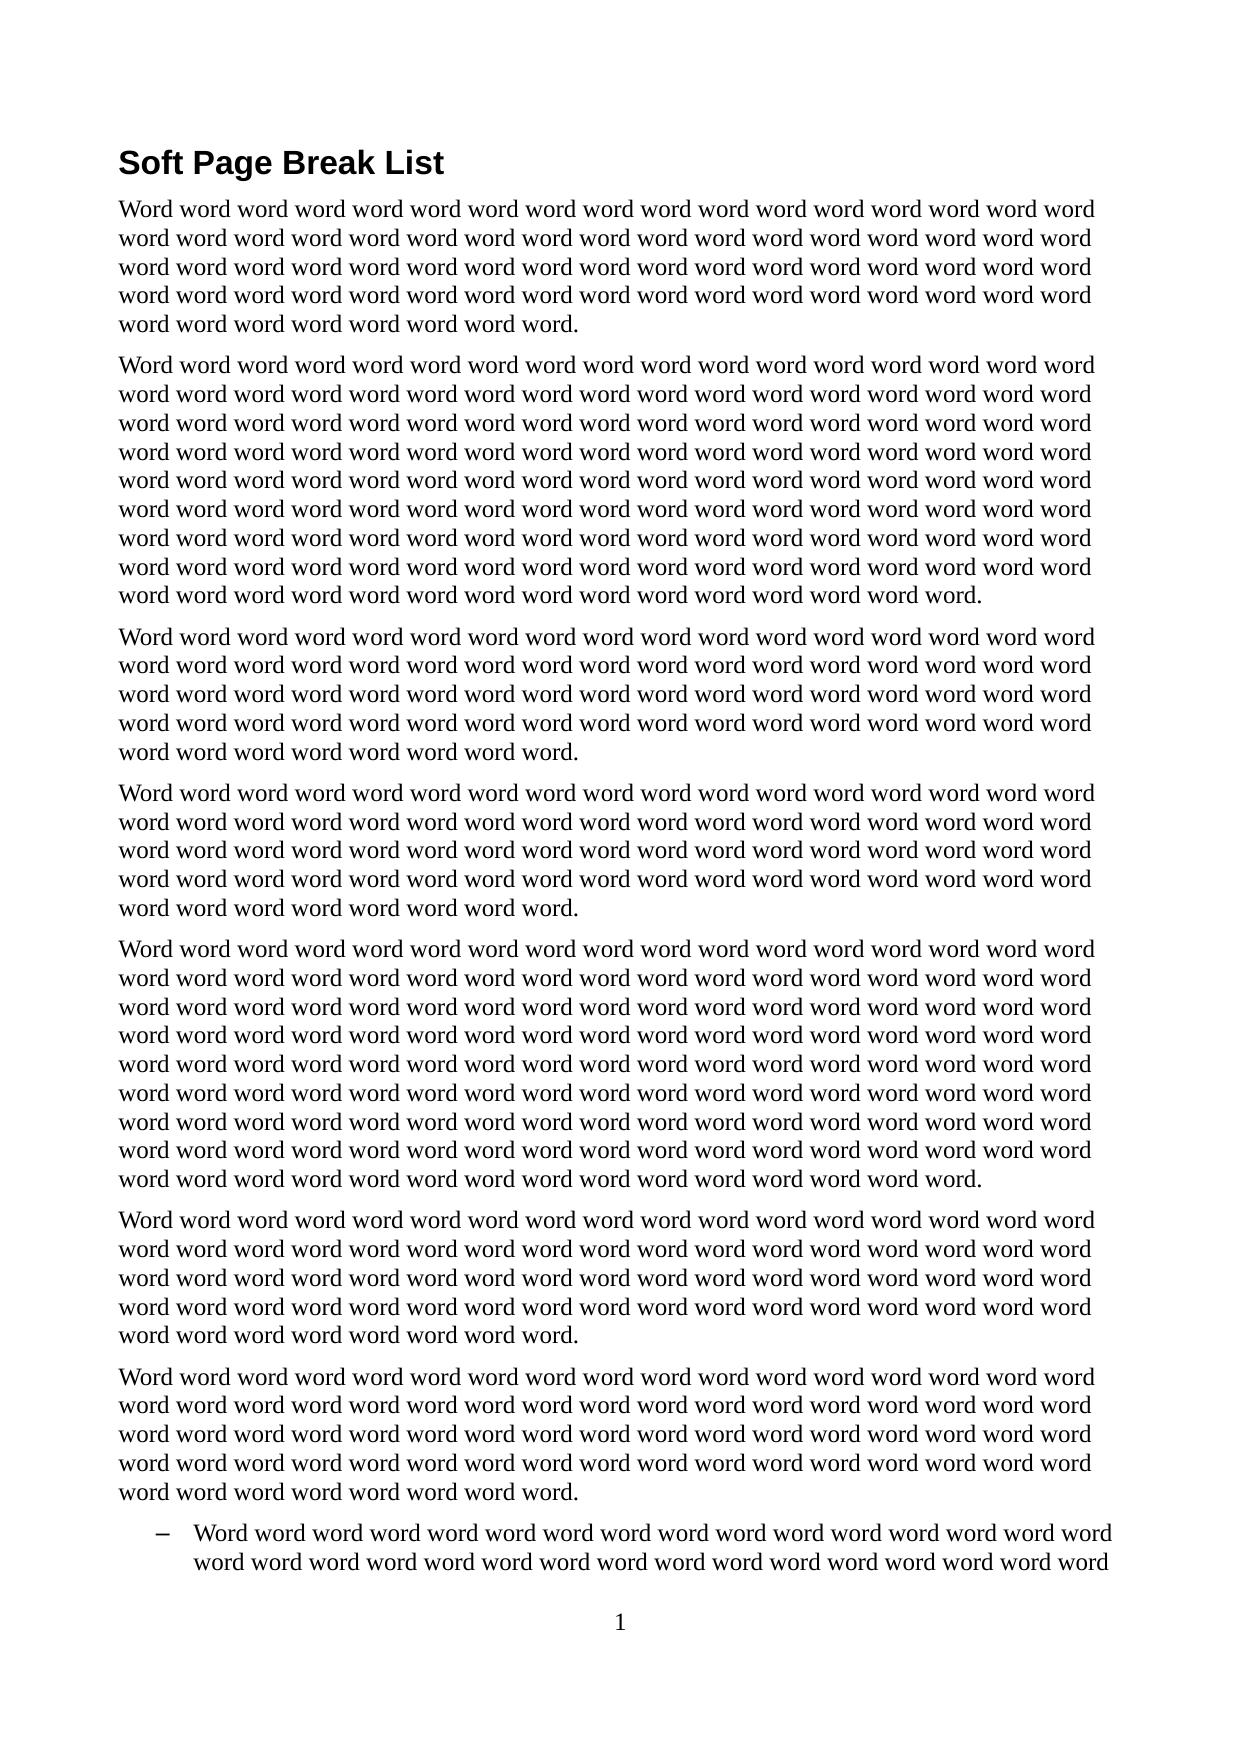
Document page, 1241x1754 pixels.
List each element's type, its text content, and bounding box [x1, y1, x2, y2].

list Word word word word word word word word word word word word word word word word word word word word word word word word word word word word word word word word word word word word word word word word word word [156, 1518, 1122, 1576]
text Word word word word word word word word word word word word word word word word word word word word word word word word word word word word word word word word word word word word word word word word word word word word word word word word word word word word word word word word word word word word word word word word word word word word word word word word word word word word. [118, 1362, 1122, 1506]
text Word word word word word word word word word word word word word word word word word word word word word word word word word word word word word word word word word word word word word word word word word word word word word word word word word word word word word word word word word word word word word word word word word word word word word word word word word word word word. [118, 778, 1122, 922]
text Word word word word word word word word word word word word word word word word word word word word word word word word word word word word word word word word word word word word word word word word word word word word word word word word word word word word word word word word word word word word word word word word word word word word word word word word word word word word. [118, 622, 1122, 766]
text Word word word word word word word word word word word word word word word word word word word word word word word word word word word word word word word word word word word word word word word word word word word word word word word word word word word word word word word word word word word word word word word word word word word word word word word word word word word word word word word word word word word word word word word word word word word word word word word word word word word word word word word word word word word word word word word word word word word word word word word word word word word word word word word word word word word word word word word word word word word word word word word word word word word word word word word. [118, 934, 1122, 1193]
text Word word word word word word word word word word word word word word word word word word word word word word word word word word word word word word word word word word word word word word word word word word word word word word word word word word word word word word word word word word word word word word word word word word word word word word word word word word word word word word word word word word word word word word word word word word word word word word word word word word word word word word word word word word word word word word word word word word word word word word word word word word word word word word word word word word word word word word word word word word word word word word word word word word word word word word word. [118, 351, 1122, 609]
text Word word word word word word word word word word word word word word word word word word word word word word word word word word word word word word word word word word word word word word word word word word word word word word word word word word word word word word word word word word word word word word word word word word word word word word word word word word word word. [118, 194, 1122, 338]
subtitle Soft Page Break List [118, 143, 1122, 182]
text Word word word word word word word word word word word word word word word word word word word word word word word word word word word word word word word word word word word word word word word word word word word word word word word word word word word word word word word word word word word word word word word word word word word word word word word word word word word word. [118, 1206, 1122, 1349]
